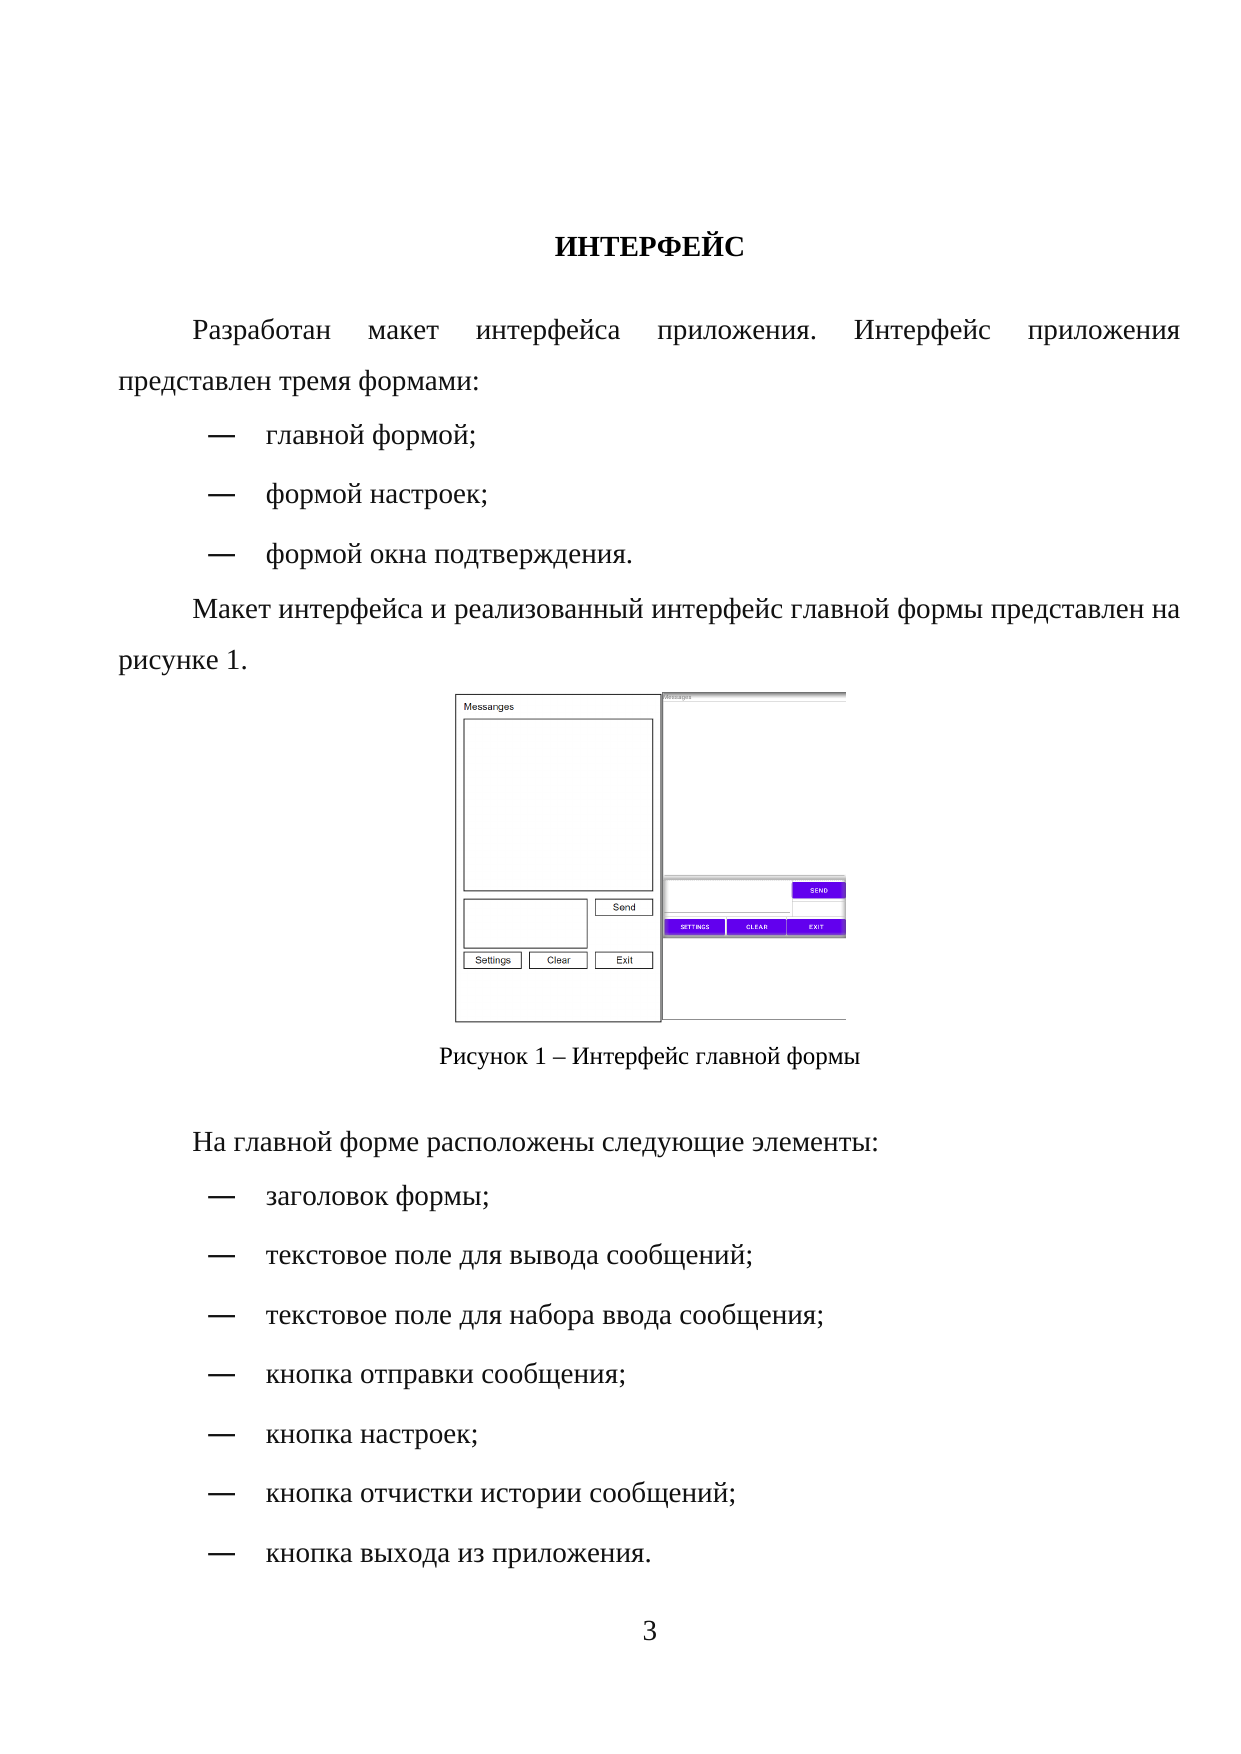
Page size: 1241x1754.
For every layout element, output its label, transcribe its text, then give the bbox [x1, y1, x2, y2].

list кнопка отчистки истории сообщений; [118, 1472, 1181, 1511]
list кнопка выхода из приложения. [118, 1531, 1181, 1571]
list формой окна подтверждения. [118, 532, 1181, 572]
list текстовое поле для набора ввода сообщения; [118, 1293, 1181, 1333]
list текстовое поле для вывода сообщений; [118, 1234, 1181, 1273]
list формой настроек; [118, 472, 1181, 512]
text На главной форме расположены следующие элементы: [118, 1124, 192, 1157]
list главной формой; [118, 413, 1181, 453]
subtitle Интерфейс [745, 229, 1181, 262]
text Макет интерфейса и реализованный интерфейс главной формы представлен на рисунке 1. [118, 591, 1181, 675]
text Рисунок 1 – Интерфейс главной формы [118, 1041, 439, 1069]
text На главной форме расположены следующие элементы: [887, 1124, 1181, 1157]
subtitle Интерфейс [118, 229, 555, 262]
list заголовок формы; [118, 1174, 1181, 1214]
list кнопка отправки сообщения; [118, 1353, 1181, 1392]
text Рисунок 1 – Интерфейс главной формы [861, 1041, 1181, 1069]
text Разработан макет интерфейса приложения. Интерфейс приложения представлен тремя формами: [118, 312, 1181, 396]
list кнопка настроек; [118, 1412, 1181, 1452]
